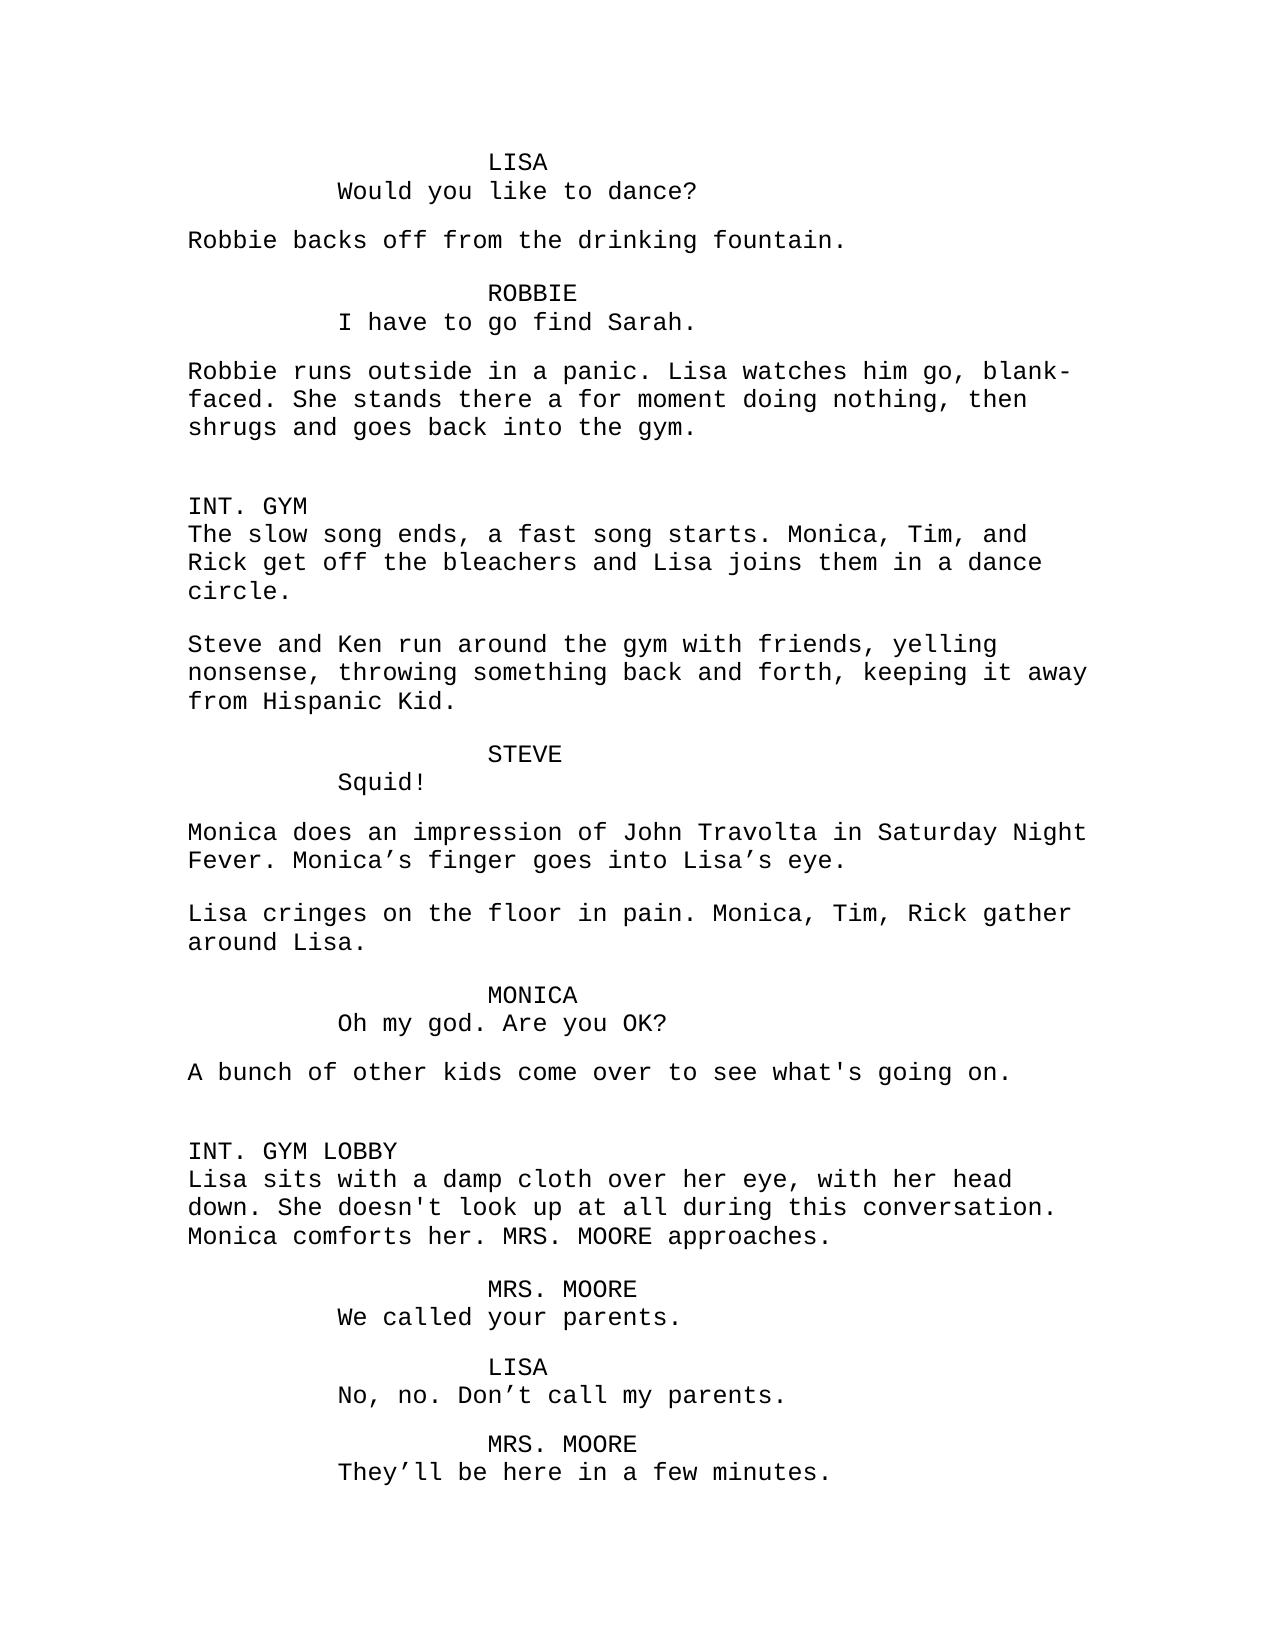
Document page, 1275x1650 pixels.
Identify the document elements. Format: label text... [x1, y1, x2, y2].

text Robbie backs off from the drinking fountain. [187, 227, 1087, 256]
subtitle INT. GYM LOBBY [187, 1138, 1087, 1167]
text Squid! [337, 770, 937, 798]
text Lisa sits with a damp cloth over her eye, with her head down. She doesn't look up at all during this conversation. Monica comforts her. MRS. MOORE approaches. [187, 1167, 1087, 1252]
text LISA [187, 1354, 1087, 1382]
text STEVE [187, 742, 1087, 770]
text No, no. Don’t call my parents. [337, 1382, 937, 1411]
text They’ll be here in a few minutes. [337, 1460, 937, 1488]
text Robbie runs outside in a panic. Lisa watches him go, blank-faced. She stands there a for moment doing nothing, then shrugs and goes back into the gym. [187, 358, 1087, 443]
text Oh my god. Are you OK? [337, 1011, 937, 1039]
text MRS. MOORE [187, 1277, 1087, 1305]
text I have to go find Sarah. [337, 309, 937, 337]
text A bunch of other kids come over to see what's going on. [187, 1060, 1087, 1088]
text ROBBIE [187, 281, 1087, 309]
text Would you like to dance? [337, 178, 937, 207]
text The slow song ends, a fast song starts. Monica, Tim, and Rick get off the bleachers and Lisa joins them in a dance circle. [187, 522, 1087, 607]
text Monica does an impression of John Travolta in Saturday Night Fever. Monica’s finger goes into Lisa’s eye. [187, 819, 1087, 876]
text We called your parents. [337, 1305, 937, 1333]
text Lisa cringes on the floor in pain. Monica, Tim, Rick gather around Lisa. [187, 901, 1087, 957]
text Steve and Ken run around the gym with friends, yelling nonsense, throwing something back and forth, keeping it away from Hispanic Kid. [187, 632, 1087, 717]
text LISA [187, 150, 1087, 178]
subtitle INT. GYM [187, 493, 1087, 522]
text MONICA [187, 982, 1087, 1011]
text MRS. MOORE [187, 1432, 1087, 1460]
